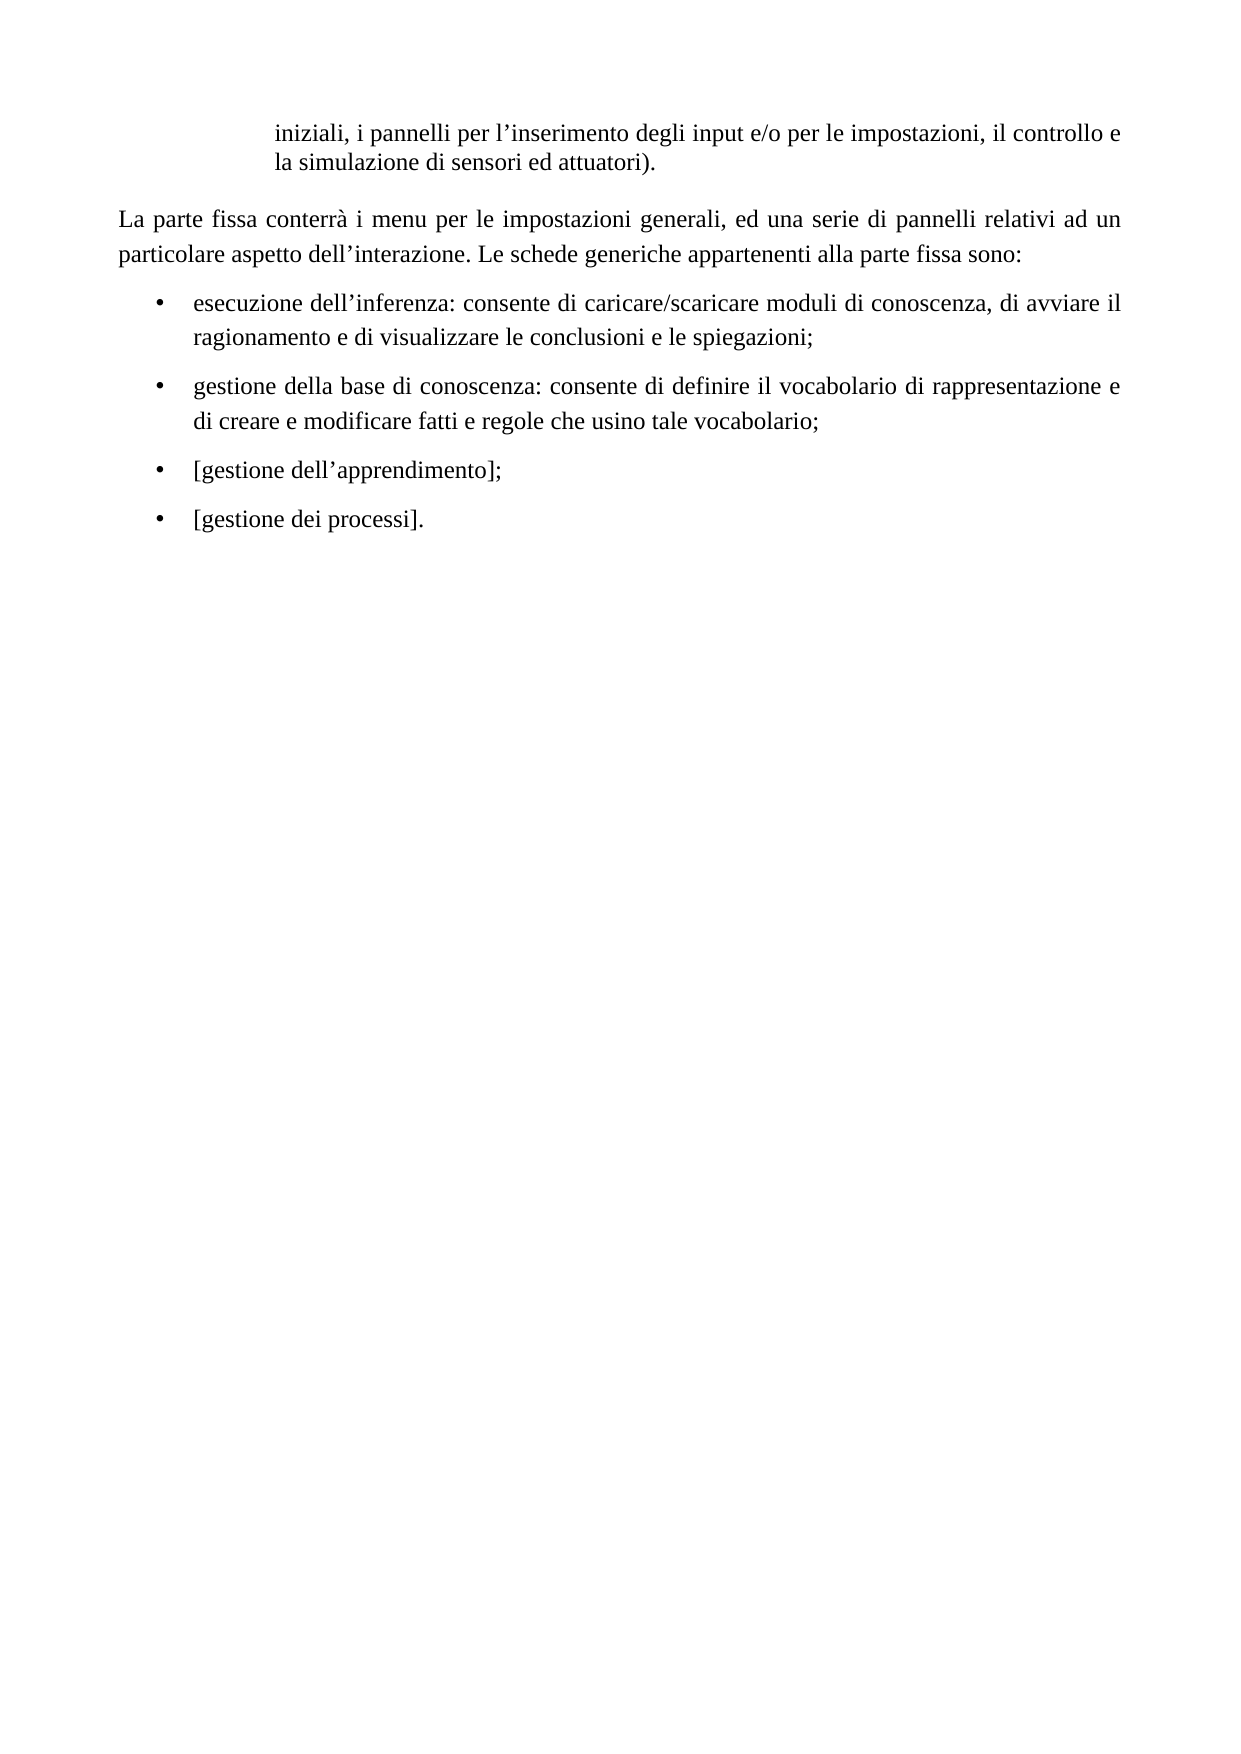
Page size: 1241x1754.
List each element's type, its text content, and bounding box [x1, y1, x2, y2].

list gestione della base di conoscenza: consente di definire il vocabolario di rappresentazione e di creare e modificare fatti e regole che usino tale vocabolario; [156, 371, 1122, 435]
list [gestione dei processi]. [156, 504, 1122, 533]
list [gestione dell’apprendimento]; [156, 455, 1122, 484]
text La parte fissa conterrà i menu per le impostazioni generali, ed una serie di pannelli relativi ad un particolare aspetto dell’interazione. Le schede generiche appartenenti alla parte fissa sono: [118, 204, 1122, 268]
list esecuzione dell’inferenza: consente di caricare/scaricare moduli di conoscenza, di avviare il ragionamento e di visualizzare le conclusioni e le spiegazioni; [156, 288, 1122, 351]
list iniziali, i pannelli per l’inserimento degli input e/o per le impostazioni, il controllo e la simulazione di sensori ed attuatori). [237, 118, 1122, 176]
